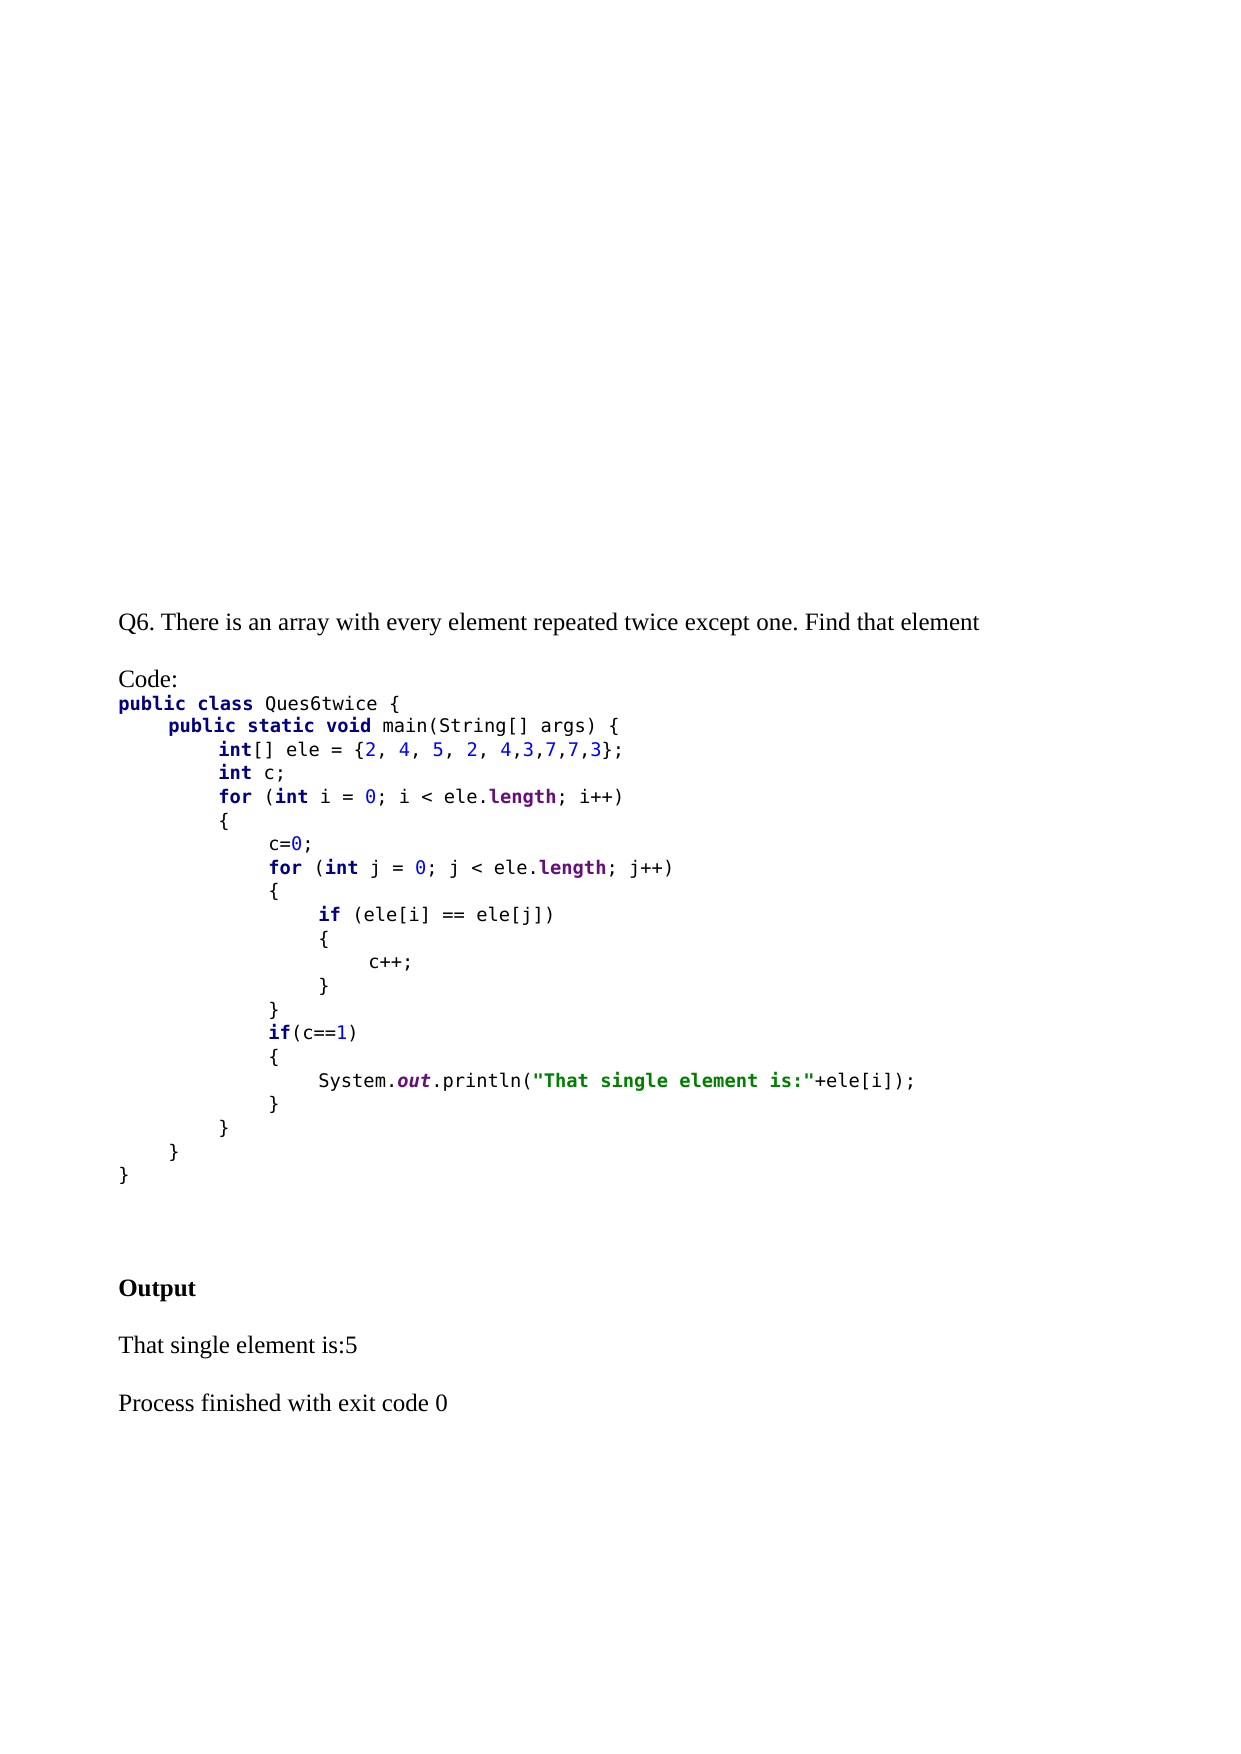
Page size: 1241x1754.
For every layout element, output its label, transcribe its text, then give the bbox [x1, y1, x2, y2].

text { [118, 928, 1122, 951]
text public static void main(String[] args) { [118, 715, 1122, 739]
text if(c==1) [118, 1022, 1122, 1046]
text That single element is:5 [118, 1331, 1122, 1359]
text { [118, 1046, 1122, 1070]
text } [118, 1164, 1122, 1186]
text int c; [118, 762, 1122, 786]
text System.out.println("That single element is:"+ele[i]); [118, 1070, 1122, 1093]
text } [118, 1093, 1122, 1117]
text public class Ques6twice { [118, 693, 1122, 715]
text for (int j = 0; j < ele.length; j++) [118, 857, 1122, 881]
text if (ele[i] == ele[j]) [118, 904, 1122, 928]
text c=0; [118, 833, 1122, 857]
text Q6. There is an array with every element repeated twice except one. Find that element [118, 578, 1122, 664]
text } [118, 999, 1122, 1022]
text c++; [118, 951, 1122, 975]
text } [118, 1141, 1122, 1164]
text { [118, 881, 1122, 904]
text for (int i = 0; i < ele.length; i++) [118, 786, 1122, 809]
text } [118, 975, 1122, 999]
text { [118, 809, 1122, 833]
text } [118, 1117, 1122, 1141]
text Code: [118, 664, 1122, 693]
text int[] ele = {2, 4, 5, 2, 4,3,7,7,3}; [118, 739, 1122, 762]
text Output [118, 1273, 1122, 1302]
text Process finished with exit code 0 [118, 1388, 1122, 1417]
